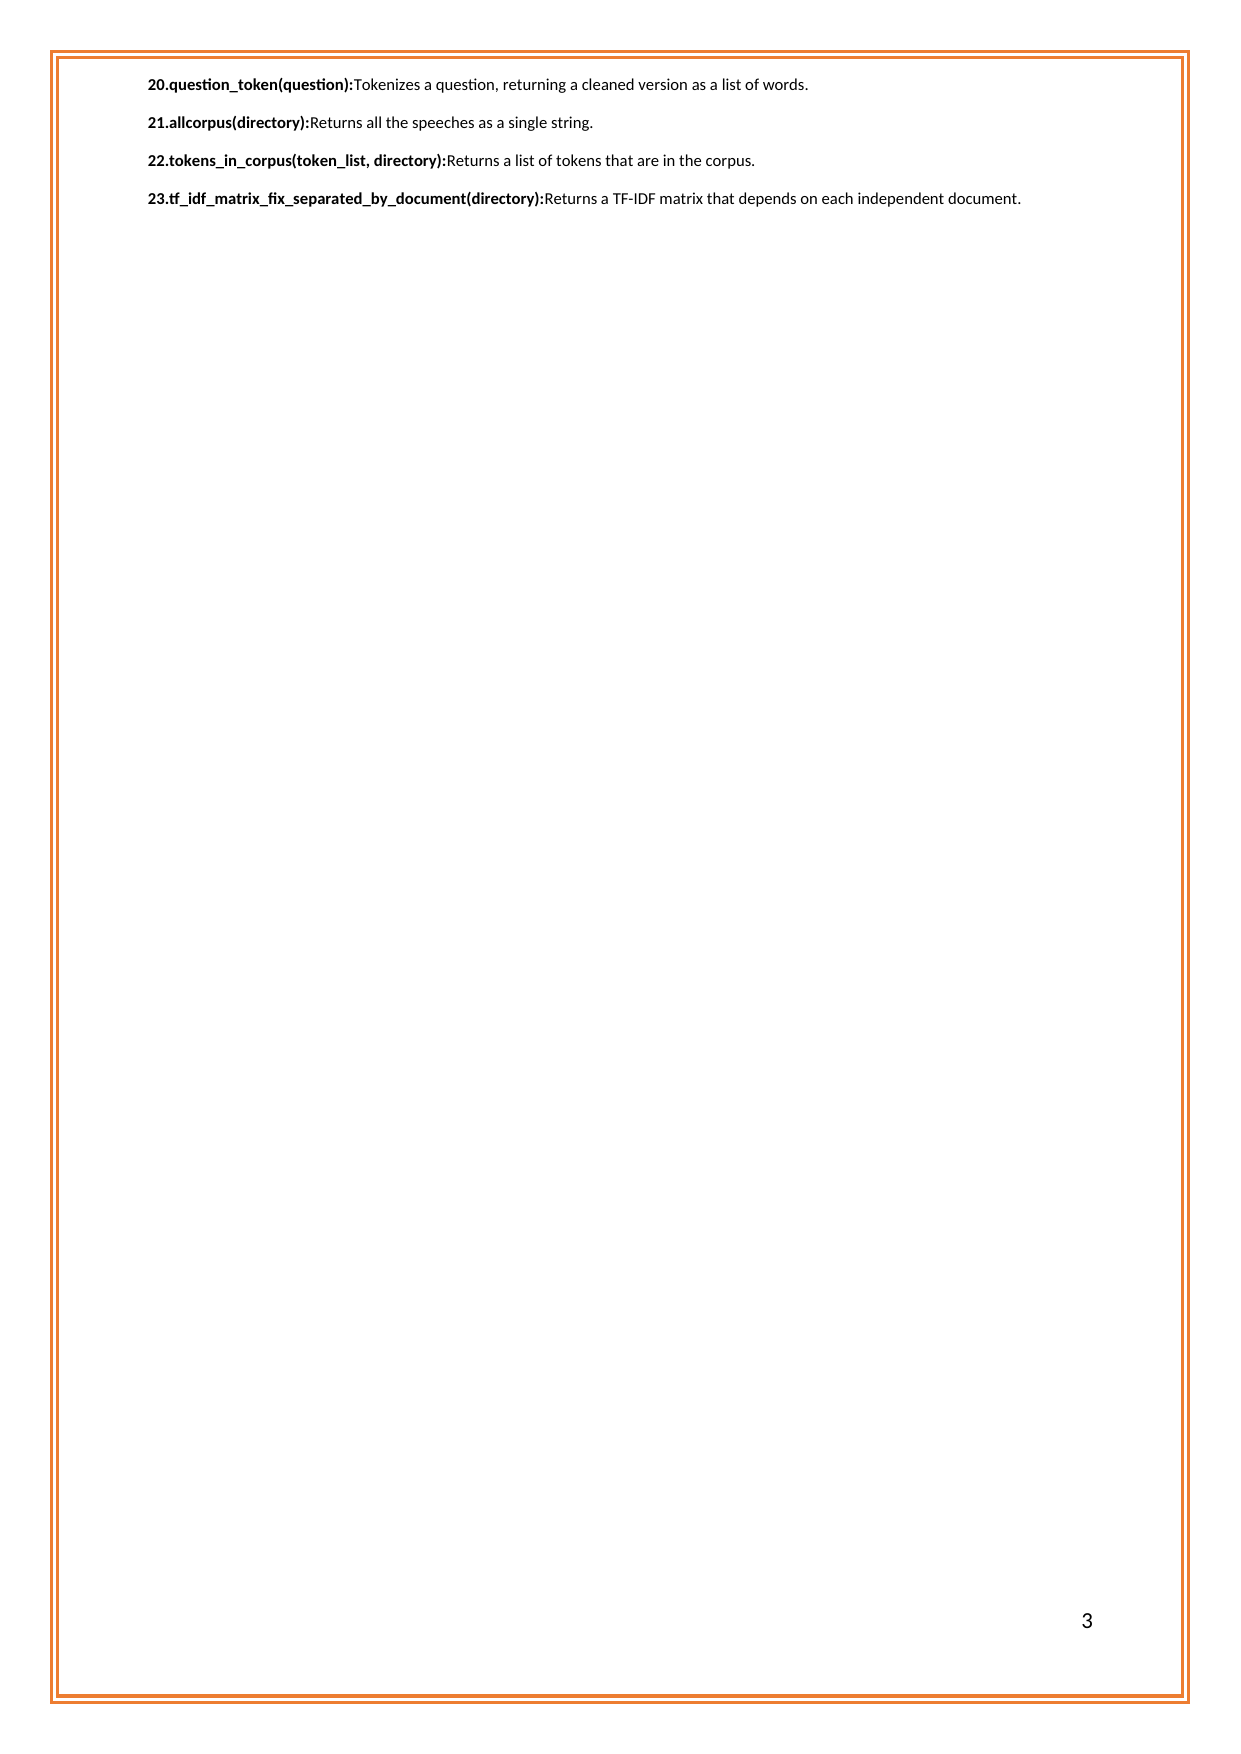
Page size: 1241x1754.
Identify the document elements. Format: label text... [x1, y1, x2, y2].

text 20.question_token(question):Tokenizes a question, returning a cleaned version as a list of words. [148, 74, 1093, 94]
text 22.tokens_in_corpus(token_list, directory):Returns a list of tokens that are in the corpus. [148, 150, 1093, 170]
text 23.tf_idf_matrix_fix_separated_by_document(directory):Returns a TF-IDF matrix that depends on each independent document. [148, 188, 1093, 208]
text 21.allcorpus(directory):Returns all the speeches as a single string. [148, 112, 1093, 132]
